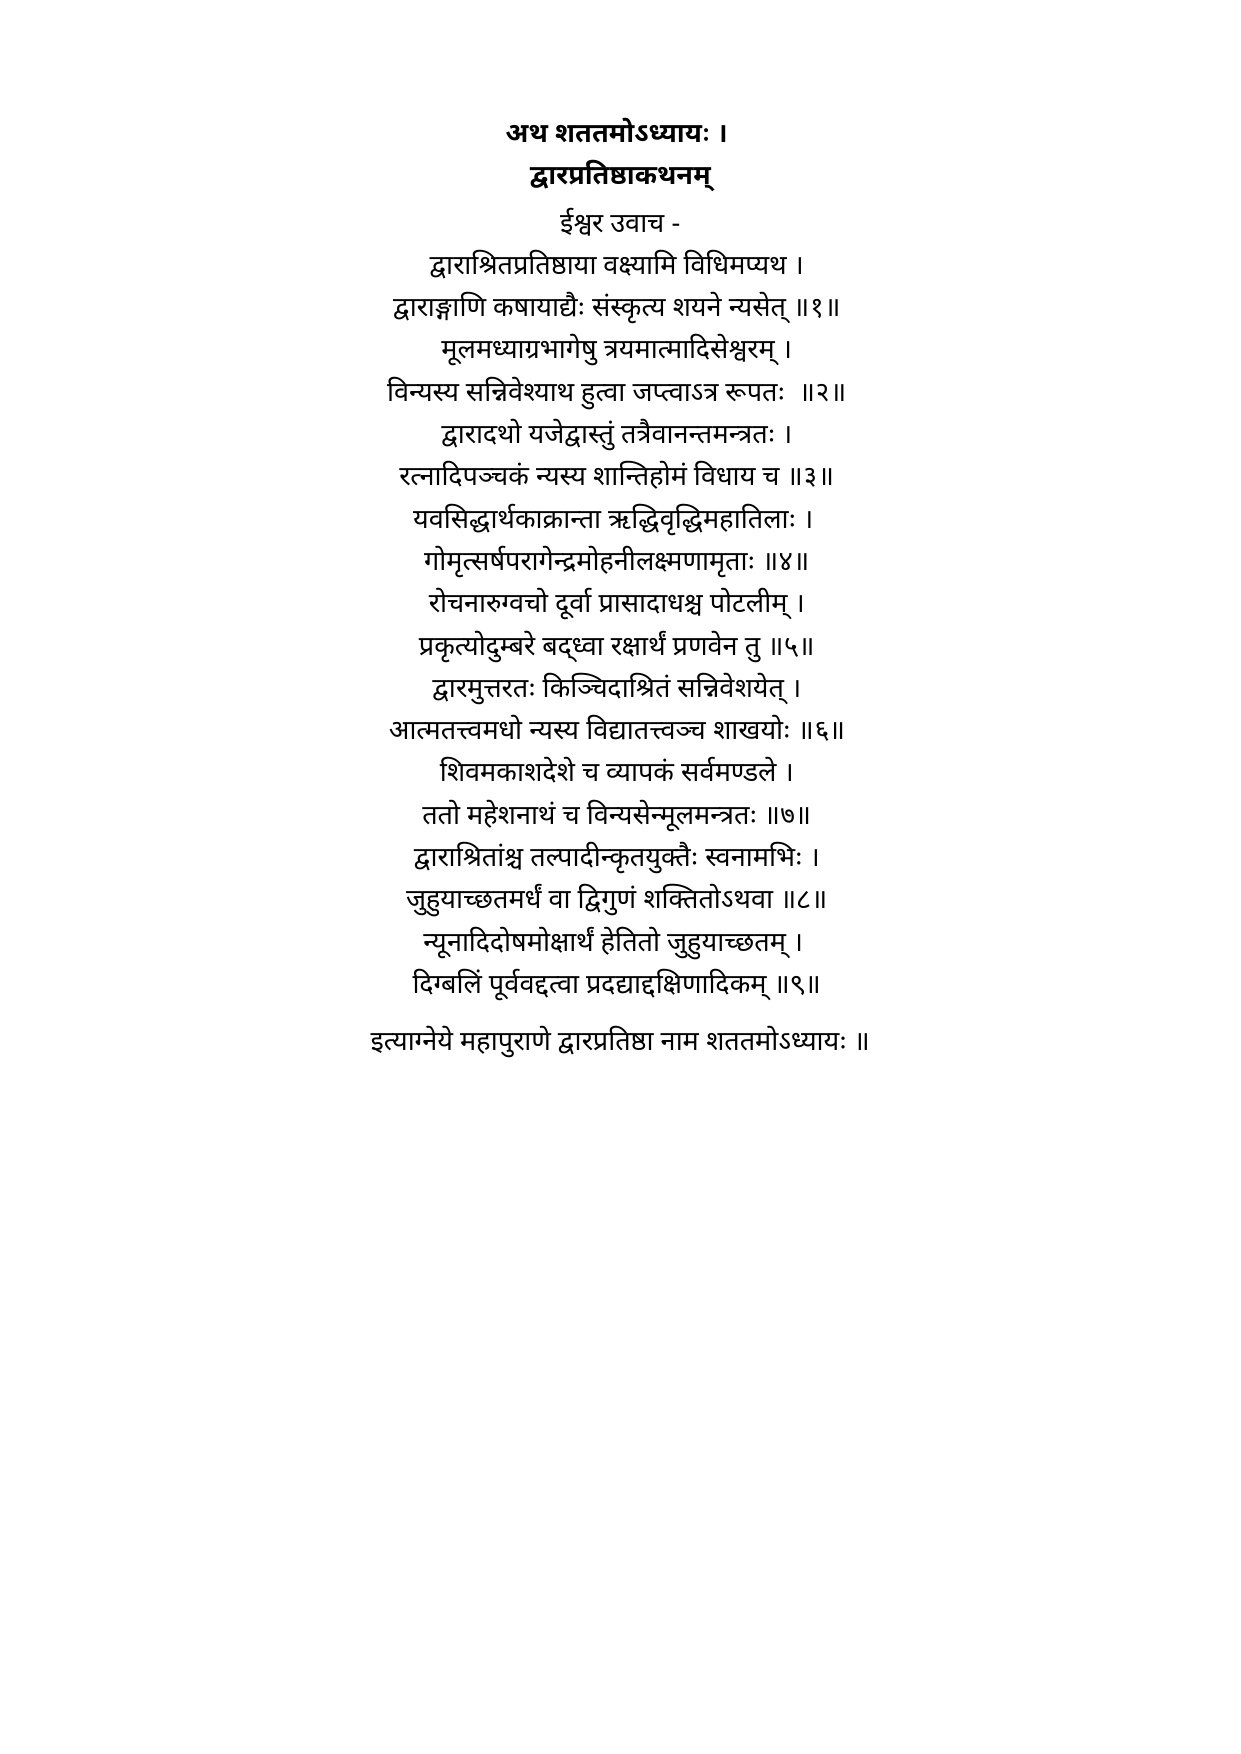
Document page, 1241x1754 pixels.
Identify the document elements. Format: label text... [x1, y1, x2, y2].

text इत्याग्नेये महापुराणे द्वारप्रतिष्ठा नाम शततमोऽध्यायः ॥ [118, 1026, 1122, 1061]
text अथ शततमोऽध्यायः । [118, 118, 1122, 153]
text द्वाराश्रितांश्च तल्पादीन्कृतयुक्तैः स्वनामभिः । जुहुयाच्छतमर्धं वा द्विगुणं शक्तितोऽथवा ॥८॥ न्यूनादिदोषमोक्षार्थं हेतितो जुहुयाच्छतम् । दिग्बलिं पूर्ववद्दत्वा प्रदद्याद्दक्षिणादिकम् ॥९॥ [118, 842, 1122, 1004]
text द्वारप्रतिष्ठाकथनम् ईश्वर उवाच - द्वाराश्रितप्रतिष्ठाया वक्ष्यामि विधिमप्यथ । द्वाराङ्गाणि कषायाद्यैः संस्कृत्य शयने न्यसेत् ॥१॥ मूलमध्याग्रभागेषु त्रयमात्मादिसेश्वरम् । विन्यस्य सन्निवेश्याथ हुत्वा जप्त्वाऽत्र रूपतः ॥२॥ द्वारादथो यजेद्वास्तुं तत्रैवानन्तमन्त्रतः । रत्नादिपञ्चकं न्यस्य शान्तिहोमं विधाय च ॥३॥ यवसिद्धार्थकाक्रान्ता ऋद्धिवृद्धिमहातिलाः । गोमृत्सर्षपरागेन्द्रमोहनीलक्ष्मणामृताः ॥४॥ रोचनारुग्वचो दूर्वा प्रासादाधश्च पोटलीम् । प्रकृत्योदुम्बरे बद्‌ध्वा रक्षार्थं प्रणवेन तु ॥५॥ द्वारमुत्तरतः किञ्चिदाश्रितं सन्निवेशयेत् । आत्मतत्त्वमधो न्यस्य विद्यातत्त्वञ्च शाखयोः ॥६॥ शिवमकाशदेशे च व्यापकं सर्वमण्डले । ततो महेशनाथं च विन्यसेन्मूलमन्त्रतः ॥७॥ [118, 160, 1122, 835]
